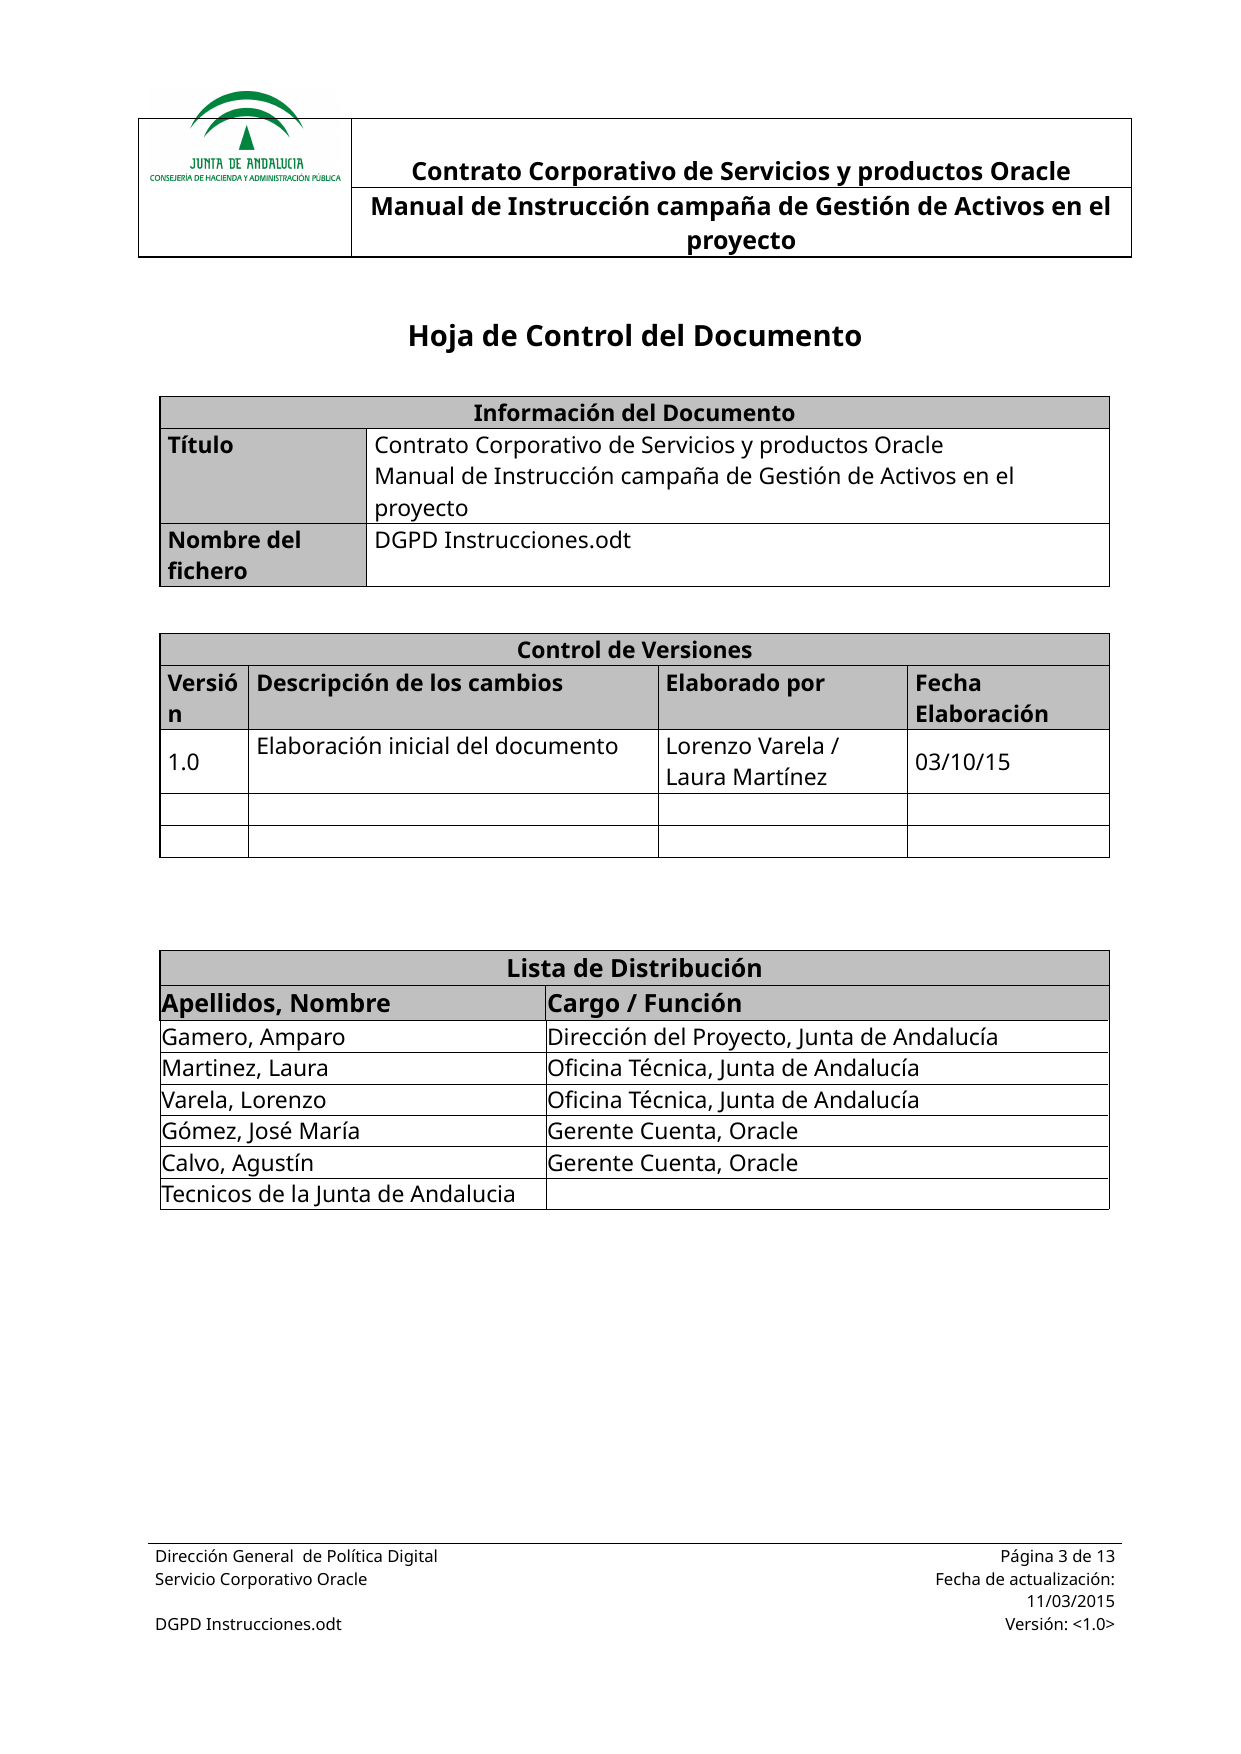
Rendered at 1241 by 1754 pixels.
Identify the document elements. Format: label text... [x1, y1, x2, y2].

subtitle Hoja de Control del Documento [148, 316, 1122, 355]
table_cell Lorenzo Varela / Laura Martínez [659, 730, 907, 792]
table_cell Varela, Lorenzo [161, 1085, 546, 1115]
table_cell [161, 826, 248, 857]
table_cell Elaborado por [659, 666, 907, 729]
table_cell Oficina Técnica, Junta de Andalucía [547, 1084, 1109, 1115]
table_header Control de Versiones [161, 634, 1109, 665]
table_cell Nombre del fichero [161, 524, 366, 586]
table_header Lista de Distribución [161, 951, 1109, 985]
table_header Información del Documento [161, 397, 1109, 428]
table_cell [161, 794, 248, 825]
table_cell [547, 1178, 1109, 1209]
table_cell 10/03/15 [908, 730, 1109, 792]
table_cell Gómez, José María [161, 1116, 546, 1146]
table_cell [908, 794, 1109, 825]
table_cell Gerente Cuenta, Oracle [547, 1146, 1109, 1178]
table_cell Apellidos, Nombre [161, 986, 545, 1020]
table_cell Cargo / Función [546, 986, 1109, 1020]
table_cell Gerente Cuenta, Oracle [547, 1115, 1109, 1146]
table_cell Calvo, Agustín [161, 1147, 546, 1178]
table_cell Oficina Técnica, Junta de Andalucía [547, 1052, 1109, 1084]
table_cell Gamero, Amparo [161, 1021, 546, 1052]
table_cell Contrato Corporativo de Servicios y productos Oracle Manual de Instrucción campaña de Gestión de Activos en el proyecto [367, 429, 1109, 523]
table_cell [659, 826, 907, 857]
picture [149, 119, 342, 182]
picture [149, 89, 342, 118]
table_cell Descripción de los cambios [249, 666, 658, 729]
table_cell DGPD Instrucciones.odt [367, 524, 1109, 586]
table_cell 1.0 [161, 730, 248, 792]
table_cell Tecnicos de la Junta de Andalucia [161, 1179, 546, 1209]
table_cell Título [161, 429, 366, 523]
table_cell Fecha Elaboración [908, 666, 1109, 729]
table_cell Martinez, Laura [161, 1053, 546, 1084]
table_cell [249, 826, 658, 857]
table_cell [249, 794, 658, 825]
table_cell [908, 826, 1109, 857]
table_cell Versión [161, 666, 248, 729]
table_cell [659, 794, 907, 825]
table_cell Elaboración inicial del documento [249, 730, 658, 792]
table_cell Dirección del Proyecto, Junta de Andalucía [547, 1020, 1109, 1052]
